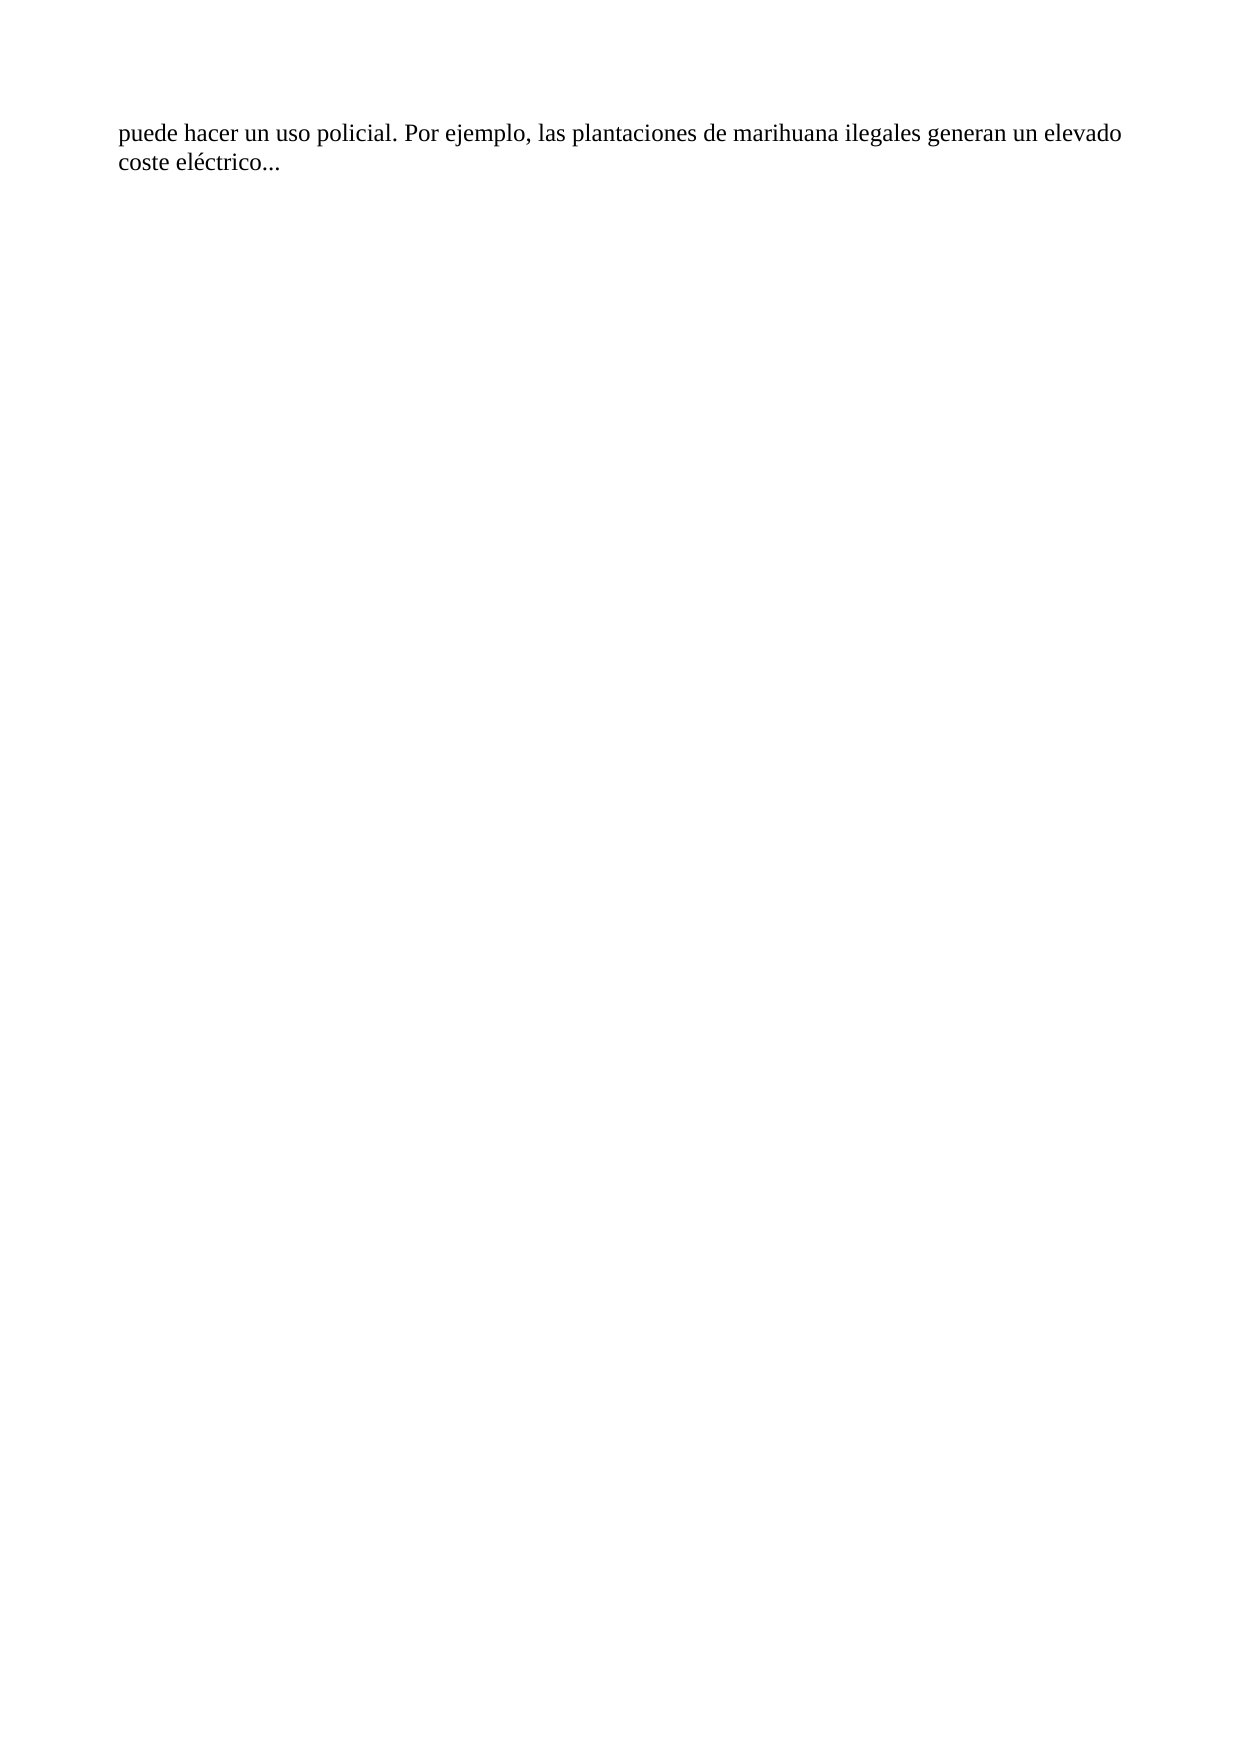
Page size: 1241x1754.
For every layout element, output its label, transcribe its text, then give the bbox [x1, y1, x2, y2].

text puede hacer un uso policial. Por ejemplo, las plantaciones de marihuana ilegales generan un elevado coste eléctrico... [118, 118, 1122, 176]
